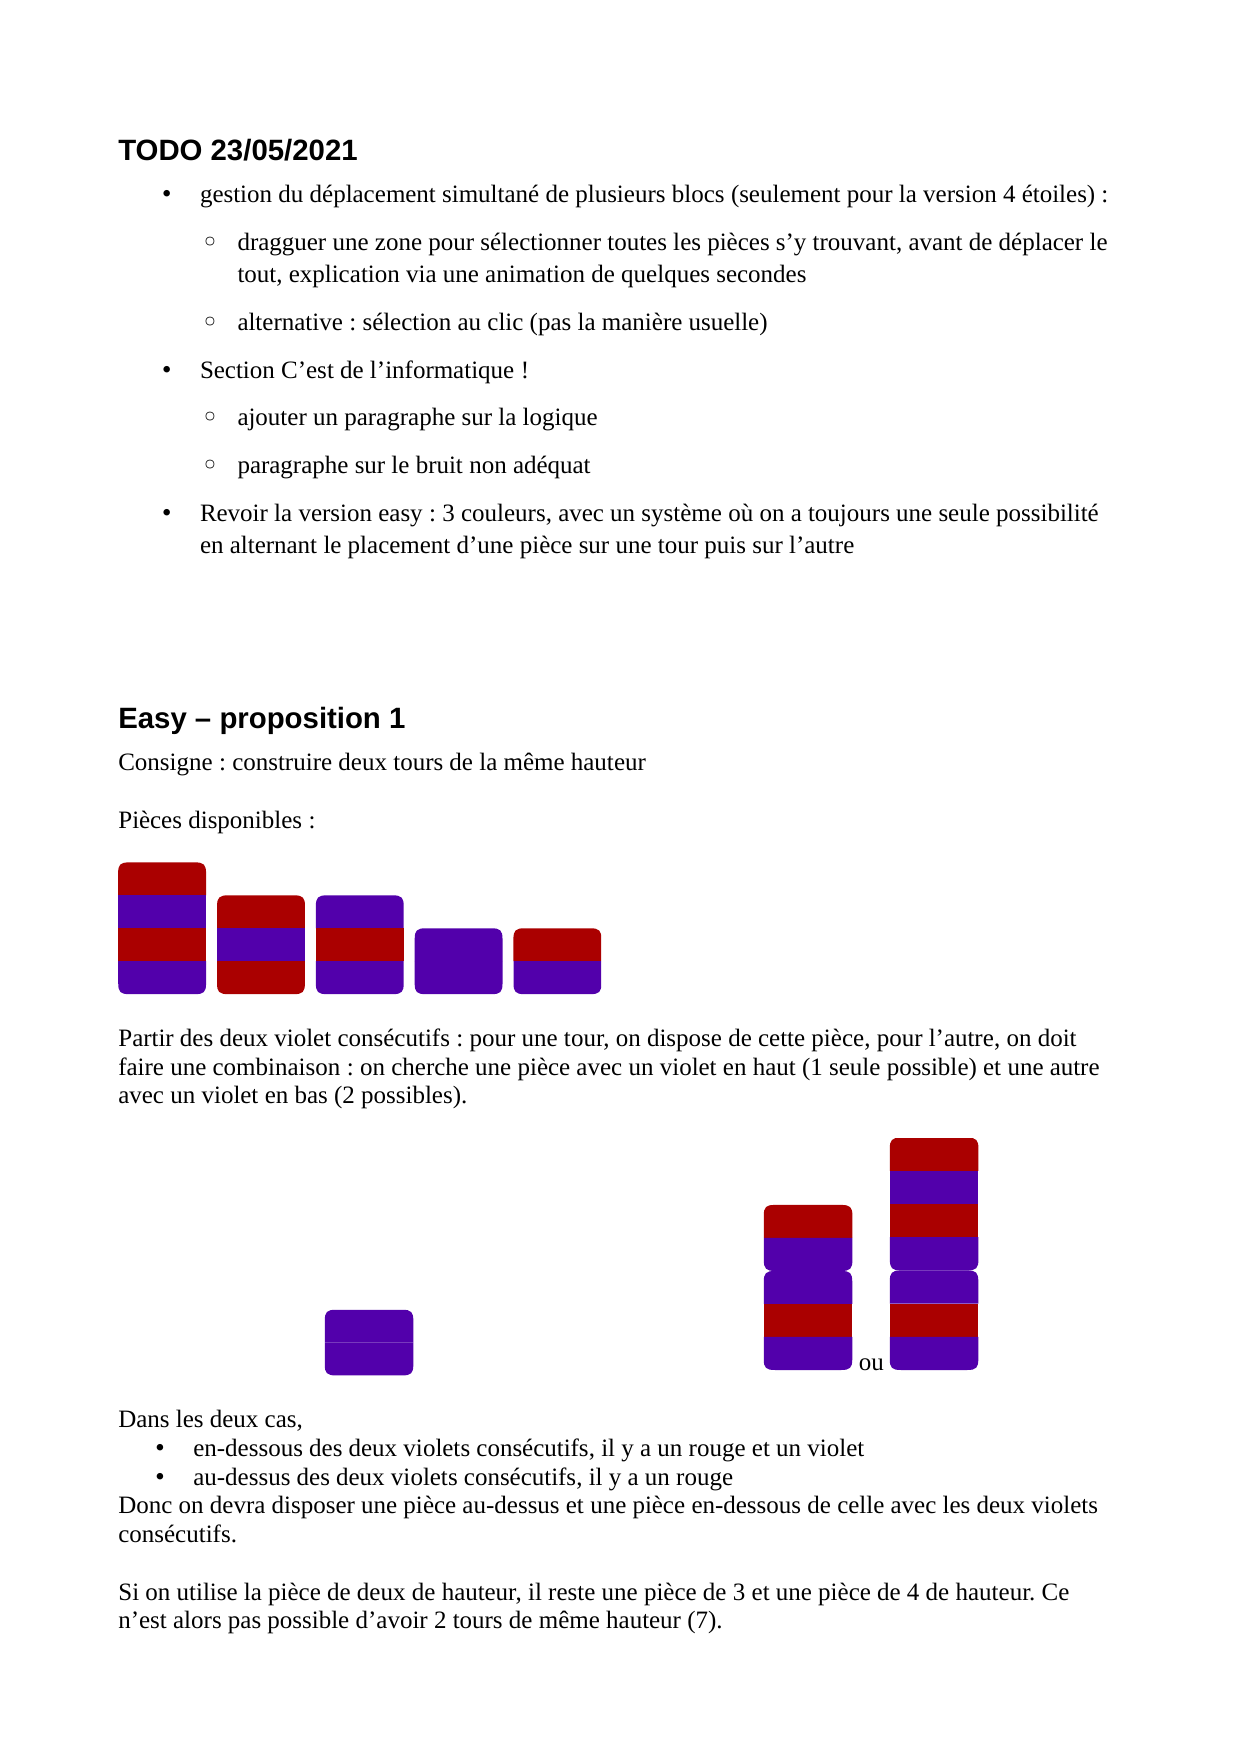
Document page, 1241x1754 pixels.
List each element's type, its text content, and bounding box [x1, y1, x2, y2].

text Pièces disponibles : [118, 805, 1122, 834]
list ajouter un paragraphe sur la logique [200, 402, 1122, 431]
list alternative : sélection au clic (pas la manière usuelle) [200, 307, 1122, 336]
list Section C’est de l’informatique ! [162, 355, 1122, 383]
text Consigne : construire deux tours de la même hauteur [118, 747, 1122, 776]
list au-dessus des deux violets consécutifs, il y a un rouge [156, 1462, 1122, 1491]
text Donc on devra disposer une pièce au-dessus et une pièce en-dessous de celle avec les deux violets consécutifs. [118, 1491, 1122, 1548]
list paragraphe sur le bruit non adéquat [200, 450, 1122, 479]
table_header ou [620, 1138, 1122, 1376]
subtitle Easy – proposition 1 [118, 701, 1122, 735]
list dragguer une zone pour sélectionner toutes les pièces s’y trouvant, avant de déplacer le tout, explication via une animation de quelques secondes [200, 227, 1122, 288]
subtitle TODO 23/05/2021 [118, 133, 1122, 166]
list en-dessous des deux violets consécutifs, il y a un rouge et un violet [156, 1433, 1122, 1462]
text Si on utilise la pièce de deux de hauteur, il reste une pièce de 3 et une pièce de 4 de hauteur. Ce n’est alors pas possible d’avoir 2 tours de même hauteur (7). [118, 1577, 1122, 1634]
list Revoir la version easy : 3 couleurs, avec un système où on a toujours une seule possibilité en alternant le placement d’une pièce sur une tour puis sur l’autre [162, 498, 1122, 559]
text Dans les deux cas, [118, 1404, 1122, 1433]
table_header [118, 1138, 620, 1376]
text Partir des deux violet consécutifs : pour une tour, on dispose de cette pièce, pour l’autre, on doit faire une combinaison : on cherche une pièce avec un violet en haut (1 seule possible) et une autre avec un violet en bas (2 possibles). [118, 1023, 1122, 1109]
list gestion du déplacement simultané de plusieurs blocs (seulement pour la version 4 étoiles) : [162, 179, 1122, 208]
